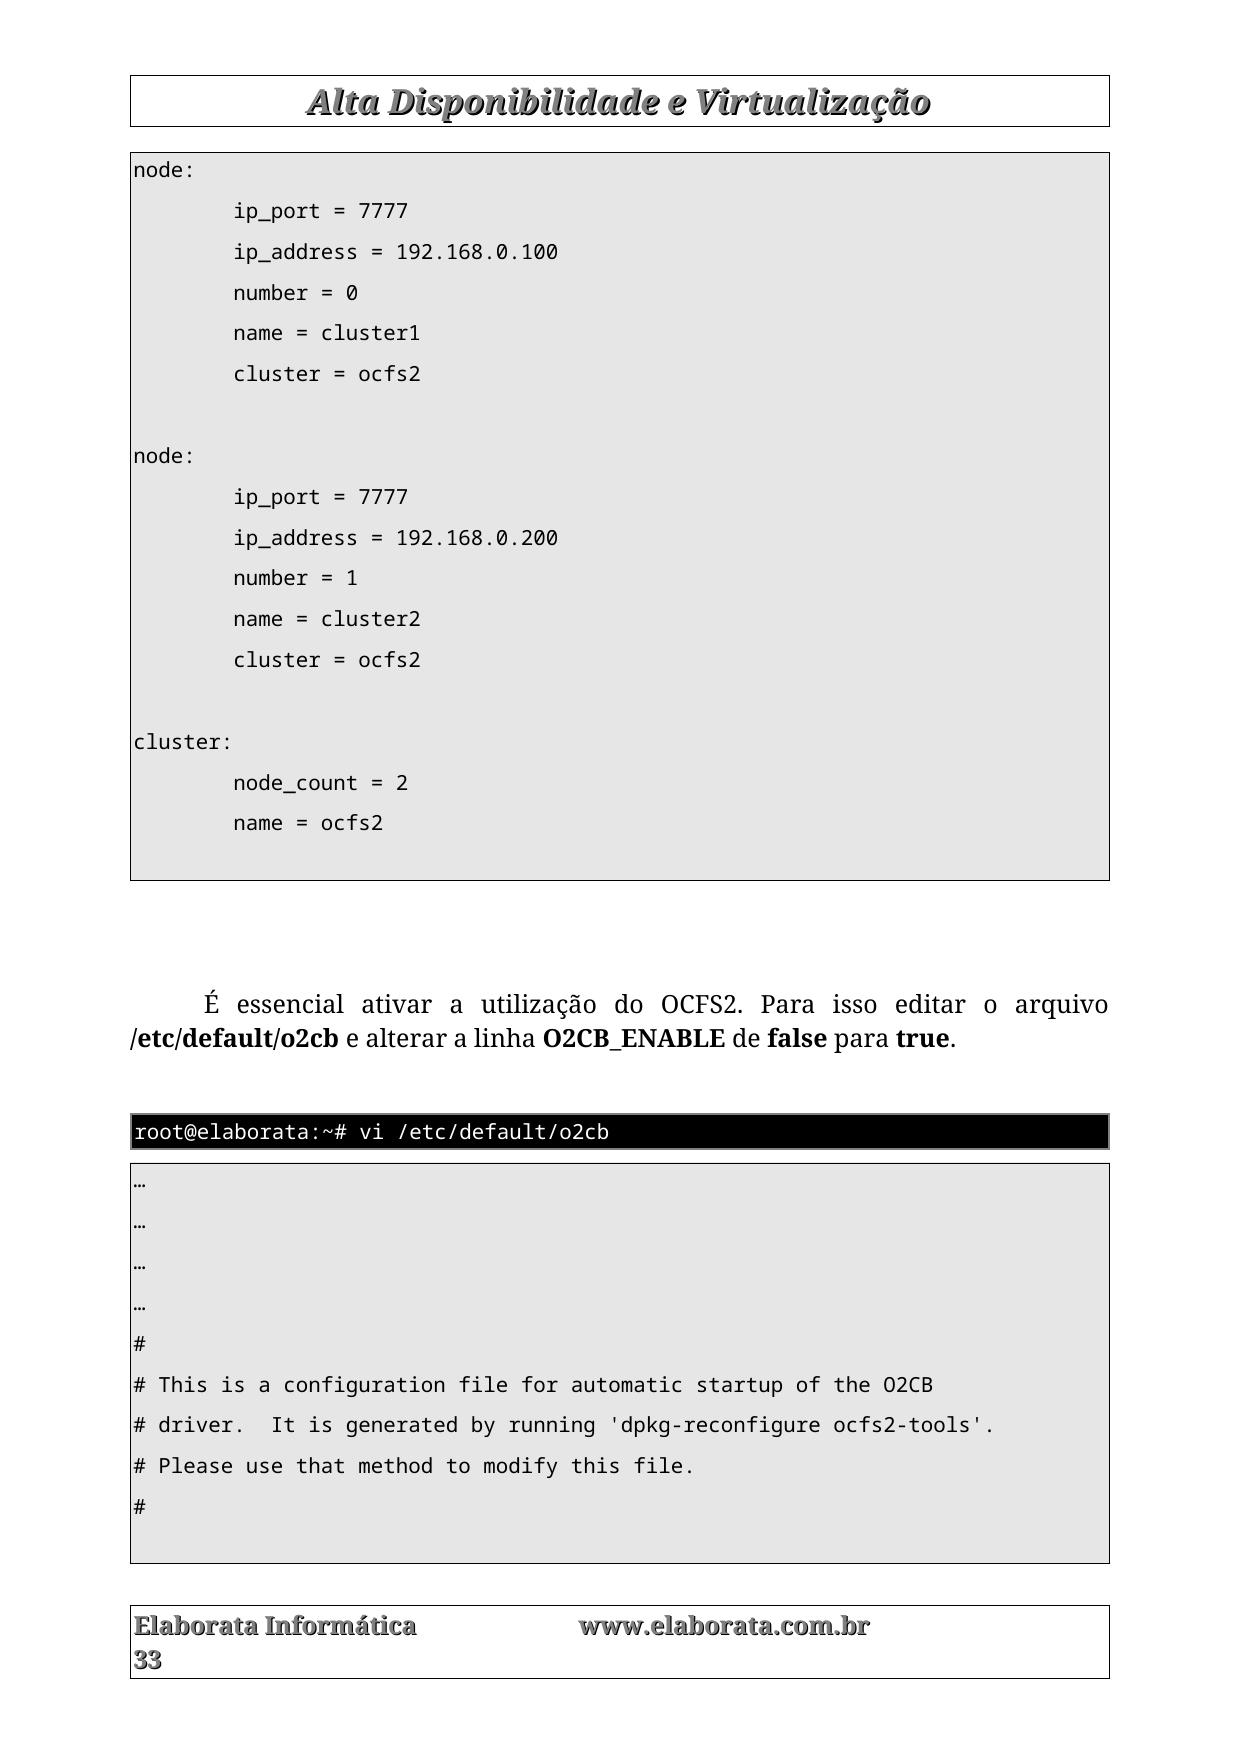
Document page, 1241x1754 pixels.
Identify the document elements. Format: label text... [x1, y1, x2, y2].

text name = ocfs2 [131, 805, 1109, 837]
text # [131, 1326, 1109, 1357]
text name = cluster2 [131, 601, 1109, 633]
text # driver. It is generated by running 'dpkg-reconfigure ocfs2-tools'. [131, 1407, 1109, 1439]
text ip_port = 7777 [131, 479, 1109, 510]
text … [131, 1285, 1109, 1316]
text number = 0 [131, 274, 1109, 306]
text node_count = 2 [131, 764, 1109, 796]
text root@elaborata:~# vi /etc/default/o2cb [132, 1115, 1108, 1148]
text ip_port = 7777 [131, 193, 1109, 224]
text number = 1 [131, 560, 1109, 592]
text … [131, 1203, 1109, 1235]
text # [131, 1489, 1109, 1521]
text cluster = ocfs2 [131, 356, 1109, 388]
text cluster = ocfs2 [131, 642, 1109, 674]
text ip_address = 192.168.0.100 [131, 234, 1109, 265]
text … [131, 1164, 1109, 1194]
text # Please use that method to modify this file. [131, 1448, 1109, 1480]
text # This is a configuration file for automatic startup of the O2CB [131, 1367, 1109, 1398]
text node: [131, 438, 1109, 469]
text É essencial ativar a utilização do OCFS2. Para isso editar o arquivo /etc/default/o2cb e alterar a linha O2CB_ENABLE de false para true. [130, 986, 1110, 1054]
text node: [131, 153, 1109, 184]
text … [131, 1244, 1109, 1276]
text cluster: [131, 724, 1109, 755]
text name = cluster1 [131, 315, 1109, 347]
text ip_address = 192.168.0.200 [131, 519, 1109, 551]
